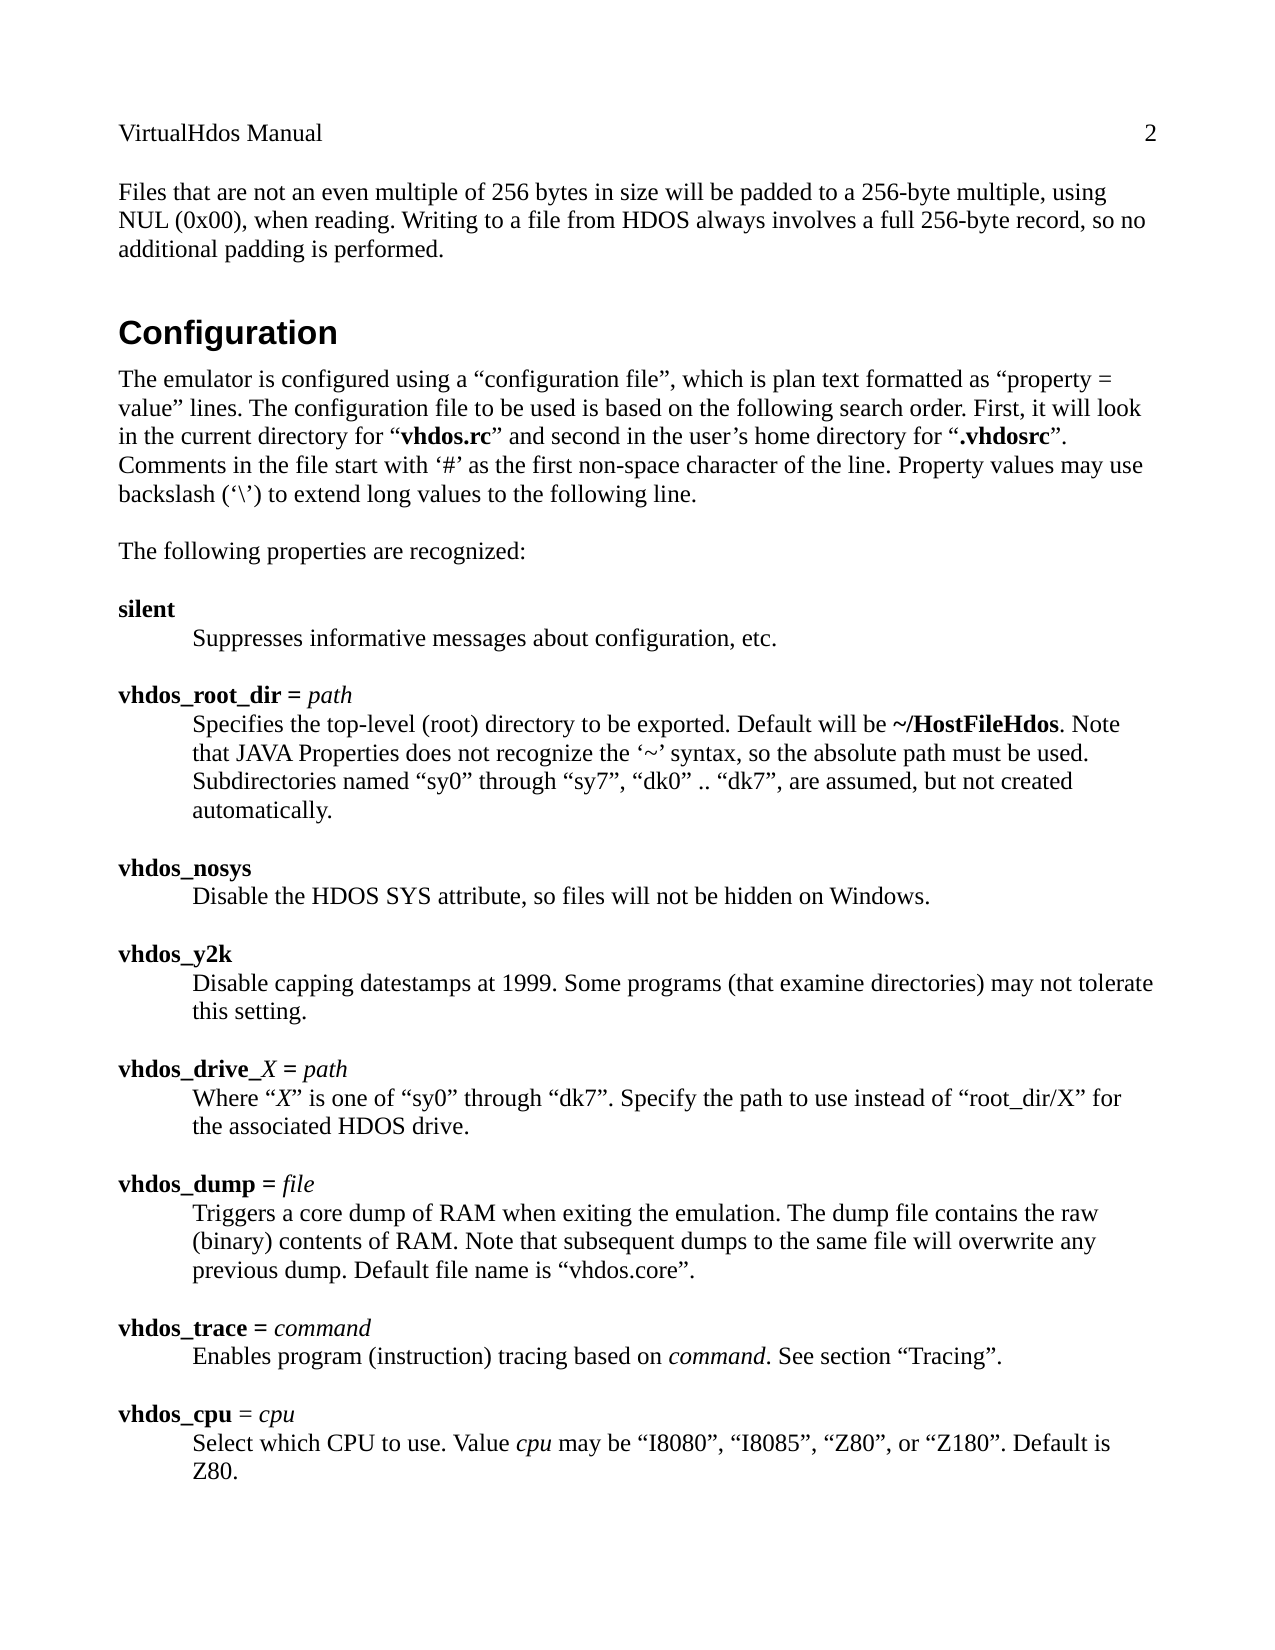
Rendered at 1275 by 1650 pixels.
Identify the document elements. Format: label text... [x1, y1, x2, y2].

text Select which CPU to use. Value cpu may be “I8080”, “I8085”, “Z80”, or “Z180”. Default is Z80. [192, 1428, 1157, 1485]
text Suppresses informative messages about configuration, etc. [192, 623, 1157, 651]
text The emulator is configured using a “configuration file”, which is plan text formatted as “property = value” lines. The configuration file to be used is based on the following search order. First, it will look in the current directory for “vhdos.rc” and second in the user’s home directory for “.vhdosrc”. Comments in the file start with ‘#’ as the first non-space character of the line. Property values may use backslash (‘\’) to extend long values to the following line. [118, 364, 1157, 508]
text vhdos_root_dir = path [118, 680, 1157, 709]
text silent [118, 594, 1157, 623]
text vhdos_drive_X = path [118, 1054, 1157, 1083]
text Disable the HDOS SYS attribute, so files will not be hidden on Windows. [192, 881, 1157, 910]
text vhdos_trace = command [118, 1313, 1157, 1341]
text Triggers a core dump of RAM when exiting the emulation. The dump file contains the raw (binary) contents of RAM. Note that subsequent dumps to the same file will overwrite any previous dump. Default file name is “vhdos.core”. [192, 1198, 1157, 1284]
text Enables program (instruction) tracing based on command. See section “Tracing”. [192, 1341, 1157, 1370]
text The following properties are recognized: [118, 536, 1157, 565]
text vhdos_nosys [118, 853, 1157, 881]
text vhdos_cpu = cpu [118, 1399, 1157, 1428]
text Disable capping datestamps at 1999. Some programs (that examine directories) may not tolerate this setting. [192, 968, 1157, 1025]
text Specifies the top-level (root) directory to be exported. Default will be ~/HostFileHdos. Note that JAVA Properties does not recognize the ‘~’ syntax, so the absolute path must be used. Subdirectories named “sy0” through “sy7”, “dk0” .. “dk7”, are assumed, but not created automatically. [192, 709, 1157, 824]
text Files that are not an even multiple of 256 bytes in size will be padded to a 256-byte multiple, using NUL (0x00), when reading. Writing to a file from HDOS always involves a full 256-byte record, so no additional padding is performed. [118, 177, 1157, 263]
text vhdos_y2k [118, 939, 1157, 968]
subtitle Configuration [118, 313, 1157, 351]
text Where “X” is one of “sy0” through “dk7”. Specify the path to use instead of “root_dir/X” for the associated HDOS drive. [192, 1083, 1157, 1140]
text vhdos_dump = file [118, 1169, 1157, 1198]
